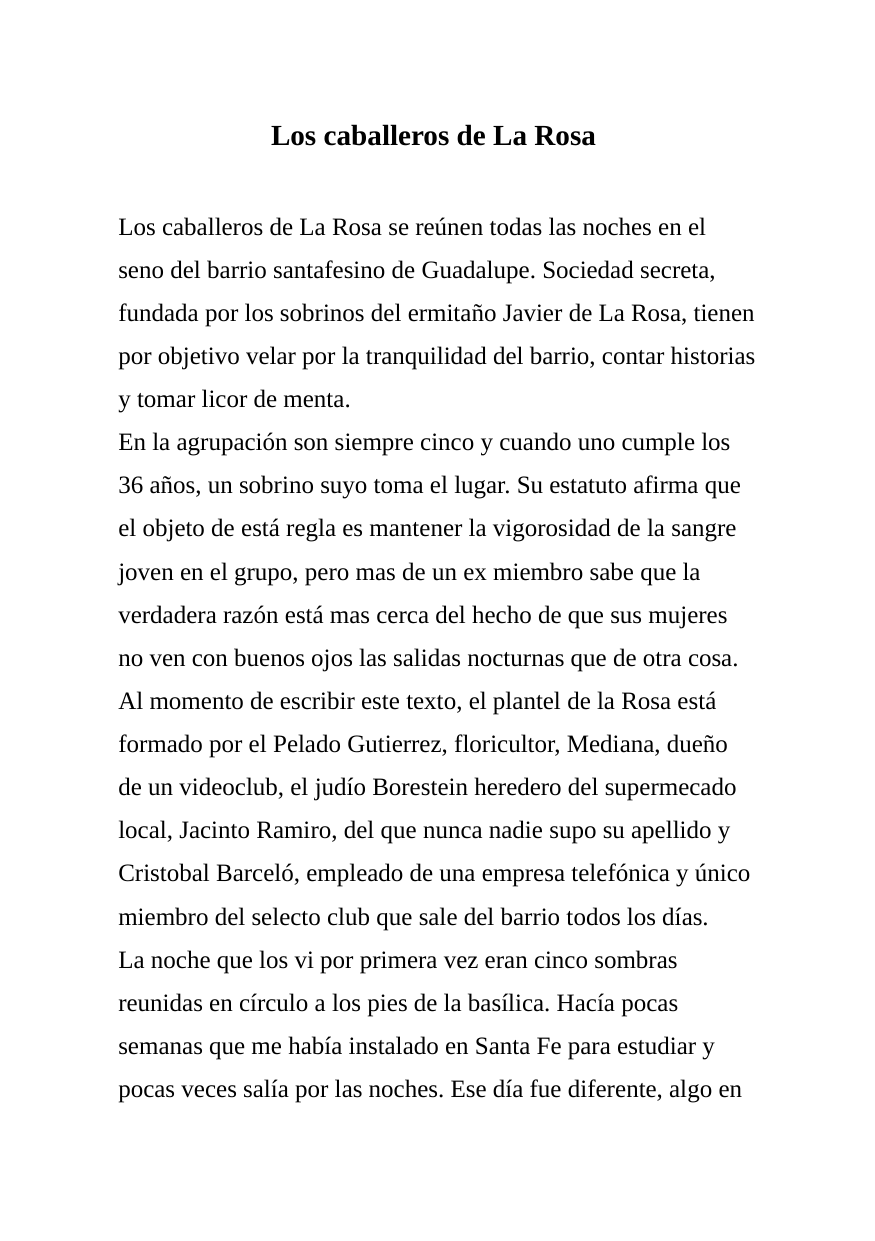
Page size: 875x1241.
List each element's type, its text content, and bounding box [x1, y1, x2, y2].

text Los caballeros de La Rosa [118, 118, 756, 152]
text La noche que los vi por primera vez eran cinco sombras reunidas en círculo a los pies de la basílica. Hacía pocas semanas que me había instalado en Santa Fe para estudiar y pocas veces salía por las noches. Ese día fue diferente, algo en [118, 945, 756, 1103]
text En la agrupación son siempre cinco y cuando uno cumple los 36 años, un sobrino suyo toma el lugar. Su estatuto afirma que el objeto de está regla es mantener la vigorosidad de la sangre joven en el grupo, pero mas de un ex miembro sabe que la verdadera razón está mas cerca del hecho de que sus mujeres no ven con buenos ojos las salidas nocturnas que de otra cosa. [118, 427, 756, 672]
text Los caballeros de La Rosa se reúnen todas las noches en el seno del barrio santafesino de Guadalupe. Sociedad secreta, fundada por los sobrinos del ermitaño Javier de La Rosa, tienen por objetivo velar por la tranquilidad del barrio, contar historias y tomar licor de menta. [118, 212, 756, 413]
text Al momento de escribir este texto, el plantel de la Rosa está formado por el Pelado Gutierrez, floricultor, Mediana, dueño de un videoclub, el judío Borestein heredero del supermecado local, Jacinto Ramiro, del que nunca nadie supo su apellido y Cristobal Barceló, empleado de una empresa telefónica y único miembro del selecto club que sale del barrio todos los días. [118, 686, 756, 930]
